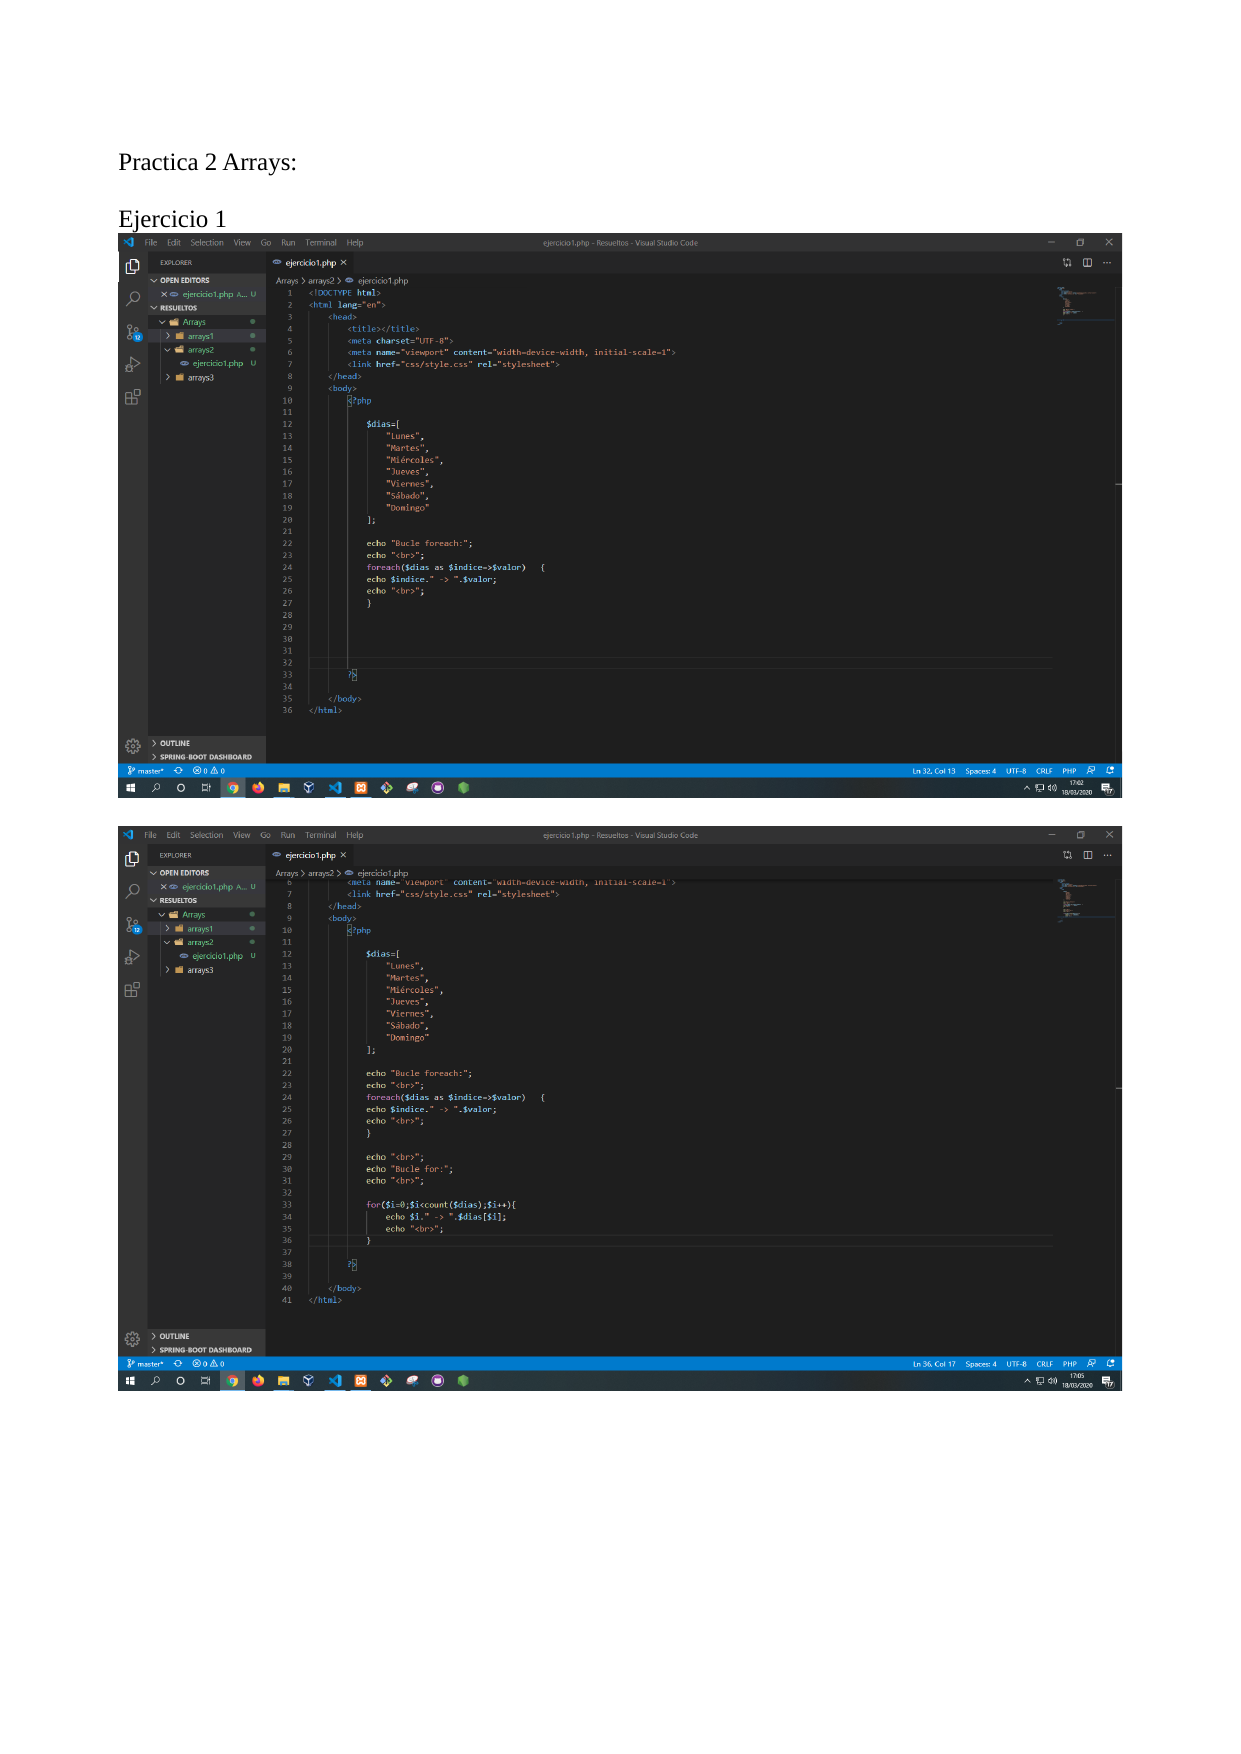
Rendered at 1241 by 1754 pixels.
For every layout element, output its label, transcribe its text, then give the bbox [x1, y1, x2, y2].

text Ejercicio 1 [118, 204, 1122, 233]
text Practica 2 Arrays: [118, 147, 1122, 176]
picture [118, 826, 1123, 1391]
picture [118, 233, 1123, 798]
